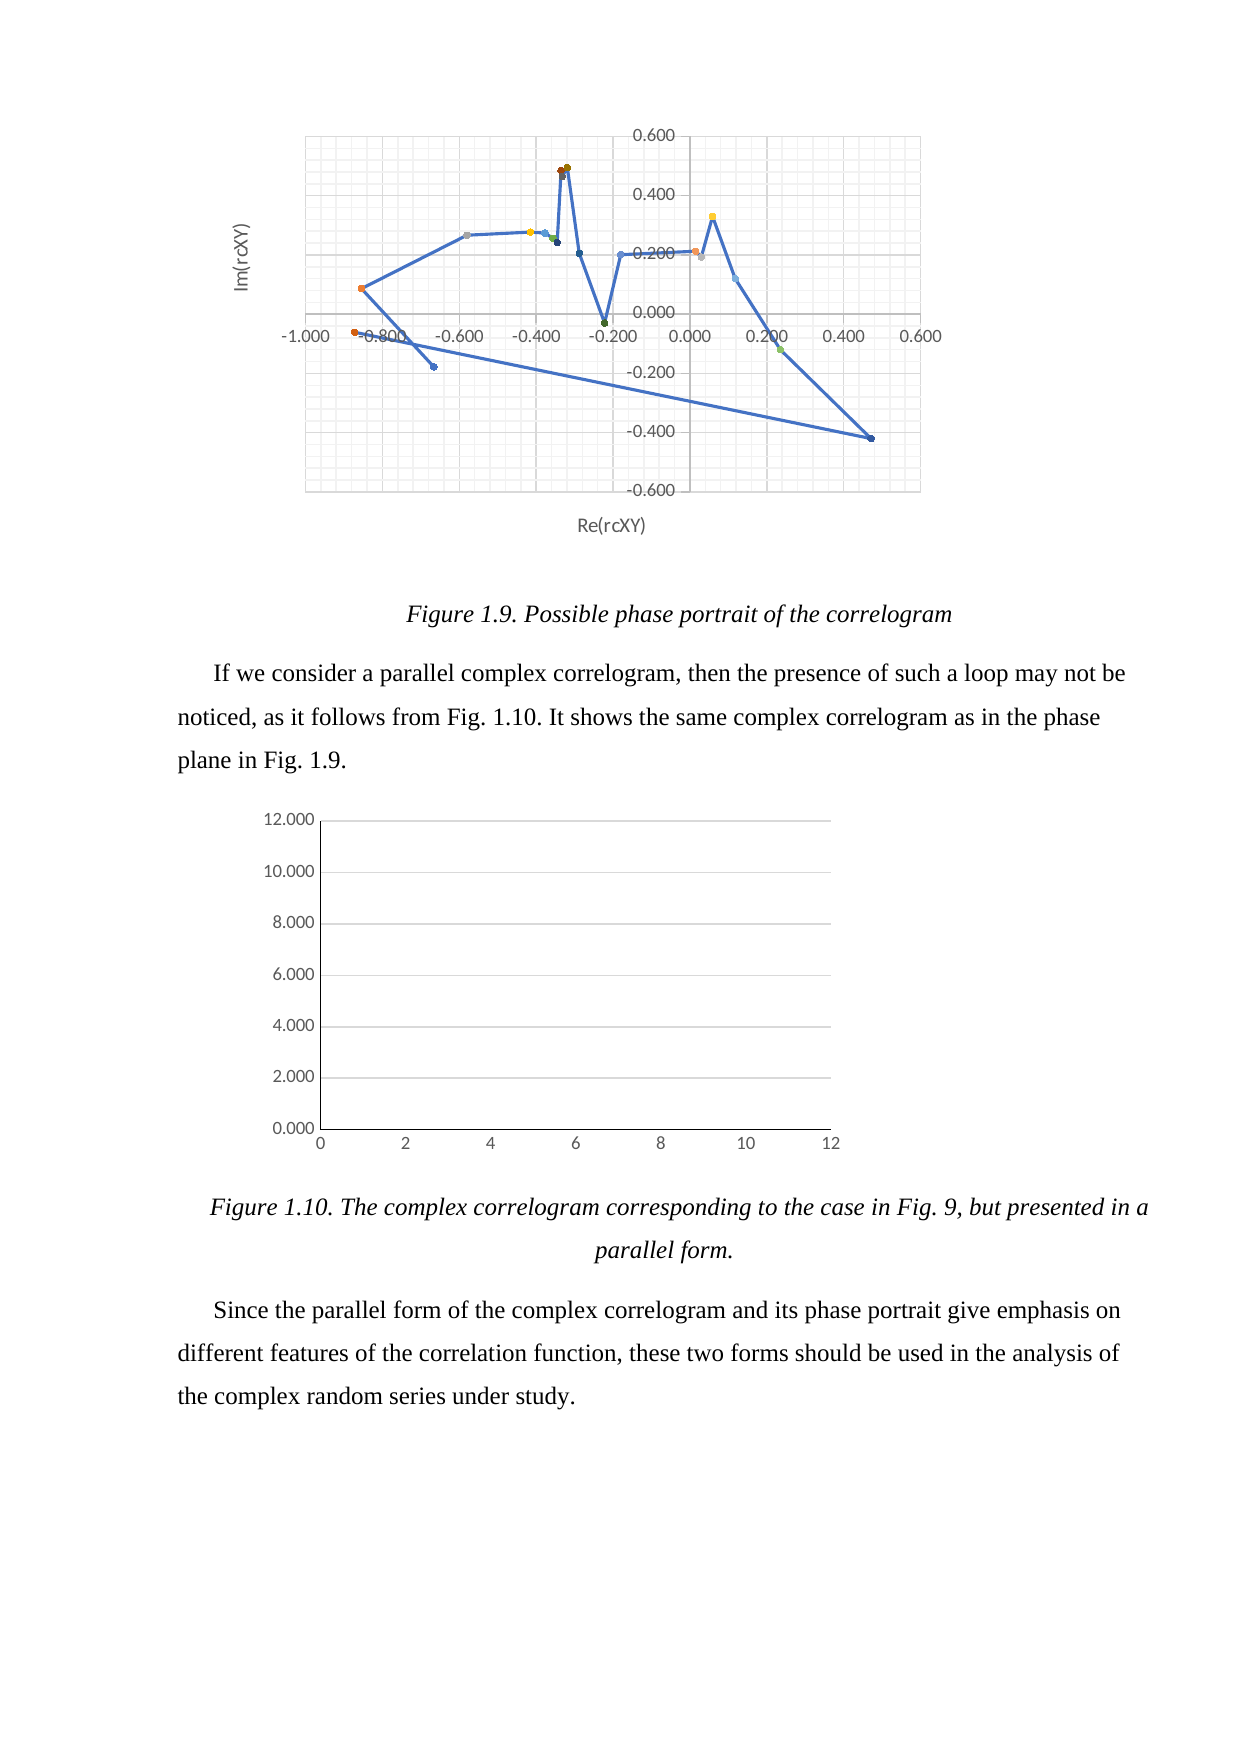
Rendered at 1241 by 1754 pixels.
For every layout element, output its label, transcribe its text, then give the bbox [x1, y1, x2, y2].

text Figure 1.9. Possible phase portrait of the correlogram [177, 599, 1152, 627]
text Figure 1.10. The complex correlogram corresponding to the case in Fig. 9, but presented in a parallel form. [177, 1192, 1152, 1264]
text Since the parallel form of the complex correlogram and its phase portrait give emphasis on different features of the correlation function, these two forms should be used in the analysis of the complex random series under study. [177, 1295, 1152, 1410]
text If we consider a parallel complex correlogram, then the presence of such a loop may not be noticed, as it follows from Fig. 1.10. It shows the same complex correlogram as in the phase plane in Fig. 1.9. [177, 658, 1152, 773]
